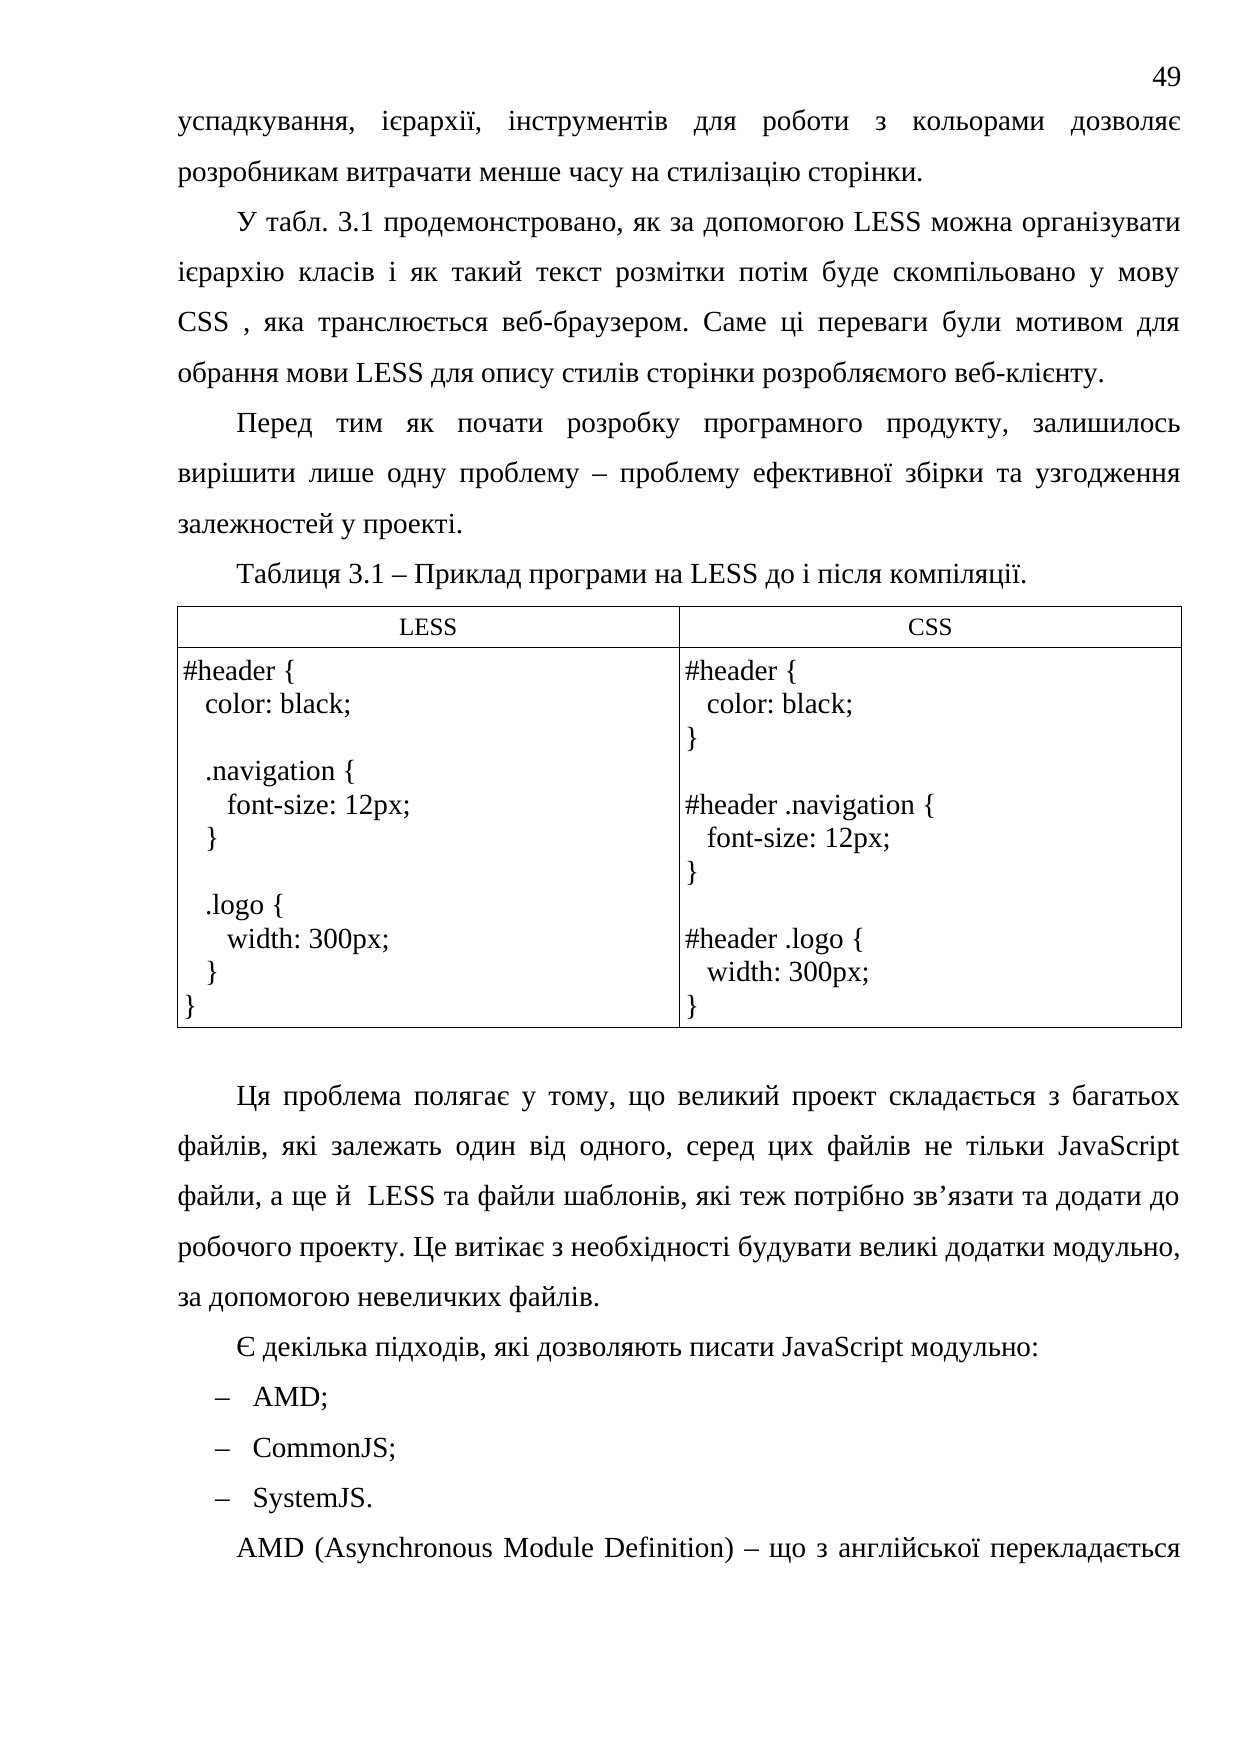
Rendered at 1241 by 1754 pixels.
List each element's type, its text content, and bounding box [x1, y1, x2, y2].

list CommonJS; [215, 1430, 1181, 1463]
table_header LESS [178, 607, 679, 647]
text Є декілька підходів, які дозволяють писати JavaScript модульно: [177, 1329, 1181, 1363]
text Таблиця 3.1 – Приклад програми на LESS до і після компіляції. [177, 556, 1181, 590]
list AMD; [215, 1379, 1181, 1413]
text Перед тим як почати розробку програмного продукту, залишилось вирішити лише одну проблему – проблему ефективної збірки та узгодження залежностей у проекті. [177, 405, 1181, 539]
table_cell #header { color: black; .navigation { font-size: 12px; } .logo { width: 300px; } } [178, 648, 679, 1027]
text Ця проблема полягає у тому, що великий проект складається з багатьох файлів, які залежать один від одного, серед цих файлів не тільки JavaScript файли, а ще й LESS та файли шаблонів, які теж потрібно зв’язати та додати до робочого проекту. Це витікає з необхідності будувати великі додатки модульно, за допомогою невеличких файлів. [177, 1078, 1181, 1312]
text AMD (Asynchronous Module Definition) – що з англійської перекладається [177, 1531, 1181, 1564]
text У табл. 3.1 продемонстровано, як за допомогою LESS можна організувати ієрархію класів і як такий текст розмітки потім буде скомпільовано у мову CSS , яка транслюється веб-браузером. Саме ці переваги були мотивом для обрання мови LESS для опису стилів сторінки розробляємого веб-клієнту. [177, 204, 1181, 388]
text успадкування, ієрархії, інструментів для роботи з кольорами дозволяє розробникам витрачати менше часу на стилізацію сторінки. [177, 103, 1181, 187]
table_header CSS [680, 607, 1181, 647]
table_cell #header { color: black; } #header .navigation { font-size: 12px; } #header .logo { width: 300px; } [680, 648, 1181, 1027]
list SystemJS. [215, 1480, 1181, 1514]
